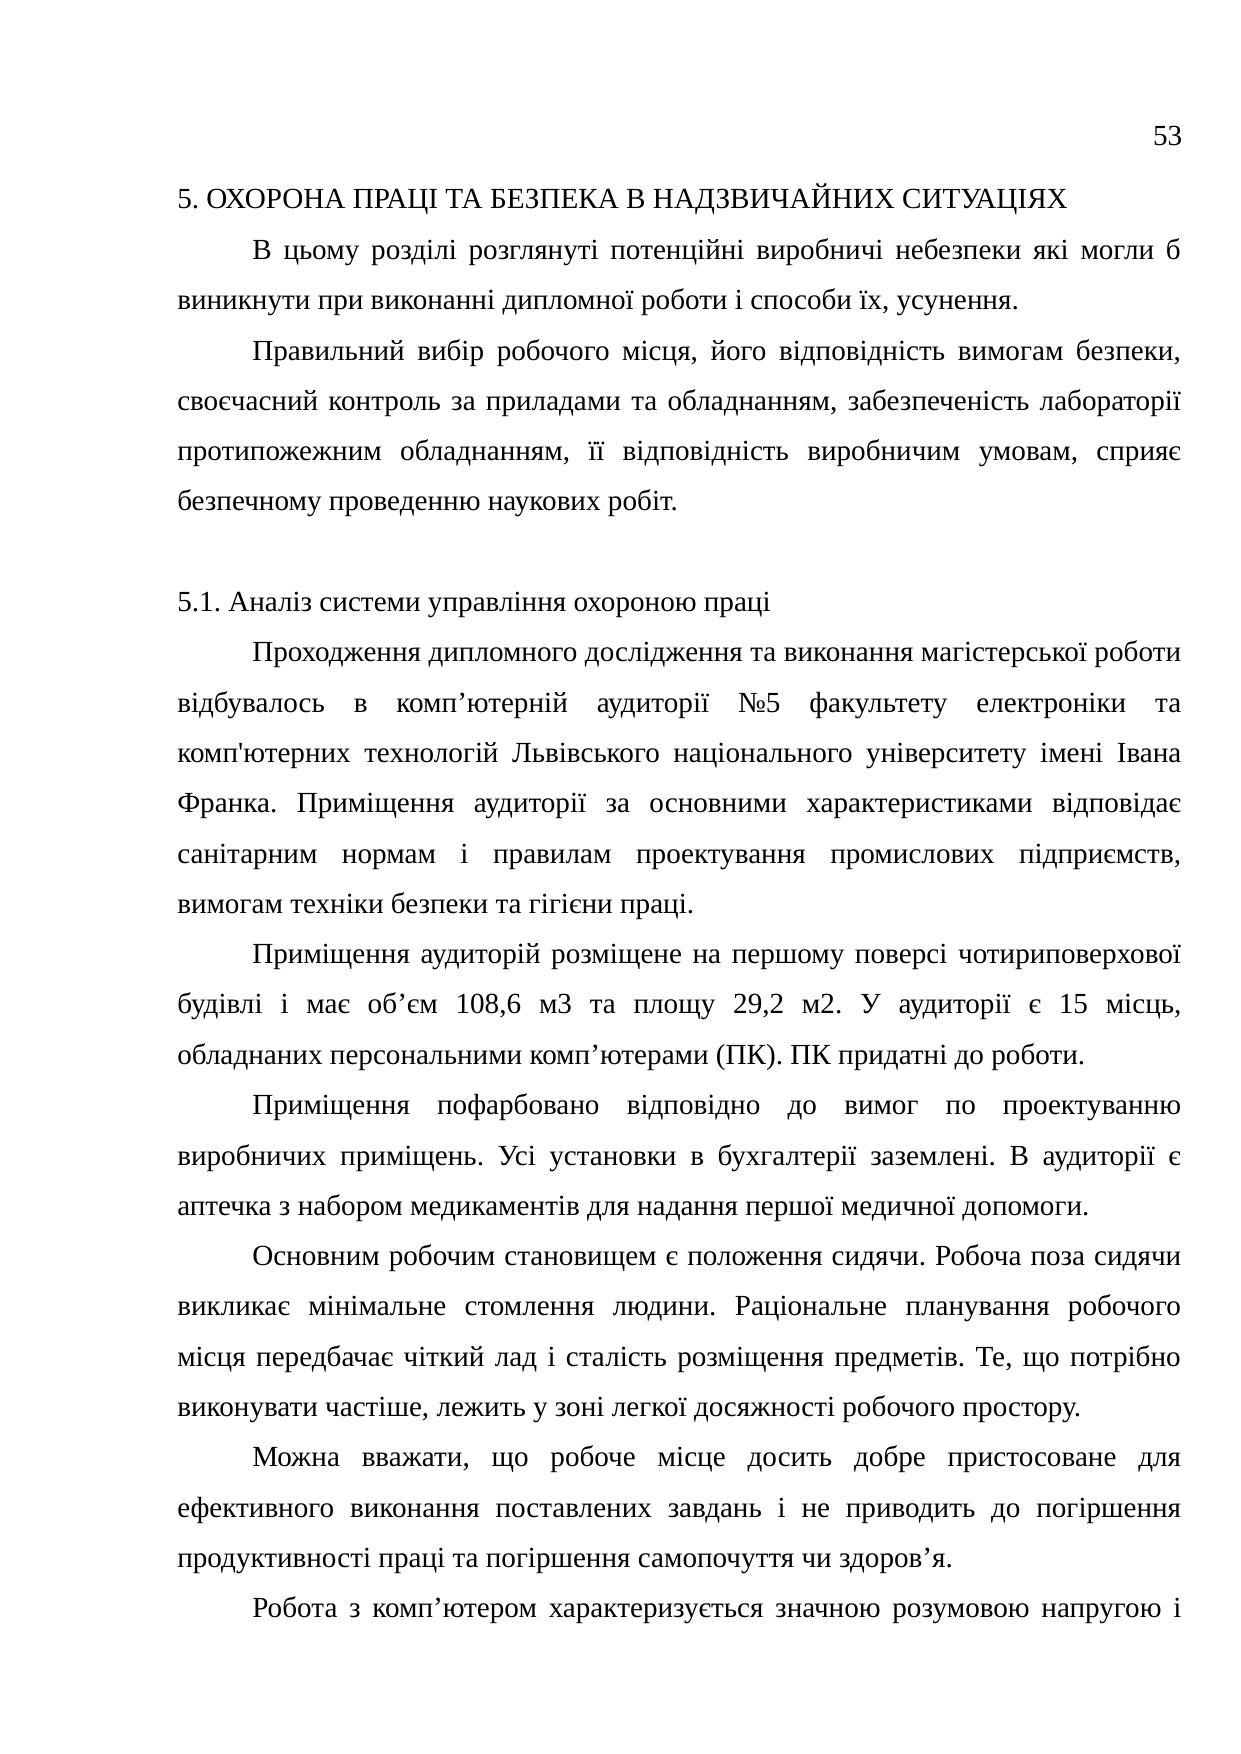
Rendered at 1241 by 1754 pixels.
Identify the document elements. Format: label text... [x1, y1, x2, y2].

text Основним робочим становищем є положення сидячи. Робоча поза сидячи викликає мінімальне стомлення людини. Раціональне планування робочого місця передбачає чіткий лад і сталість розміщення предметів. Те, що потрібно виконувати частіше, лежить у зоні легкої досяжності робочого простору. [177, 1238, 1182, 1423]
text В цьому розділі розглянуті потенційні виробничі небезпеки які могли б виникнути при виконанні дипломної роботи і способи їх, усунення. [177, 232, 1182, 316]
text Проходження дипломного дослідження та виконання магістерської роботи відбувалось в комп’ютерній аудиторії №5 факультету електроніки та комп'ютерних технологій Львівського національного університету імені Івана Франка. Приміщення аудиторії за основними характеристиками відповідає санітарним нормам і правилам проектування промислових підприємств, вимогам техніки безпеки та гігієни праці. [177, 634, 1182, 919]
text 5. ОХОРОНА ПРАЦІ ТА БЕЗПЕКА В НАДЗВИЧАЙНИХ СИТУАЦІЯХ [177, 182, 1182, 215]
text 5.1. Аналіз системи управління охороною праці [177, 584, 1182, 618]
text Правильний вибір робочого місця, його відповідність вимогам безпеки, своєчасний контроль за приладами та обладнанням, забезпеченість лабораторії протипожежним обладнанням, її відповідність виробничим умовам, сприяє безпечному проведенню наукових робіт. [177, 333, 1182, 517]
text Можна вважати, що робоче місце досить добре пристосоване для ефективного виконання поставлених завдань і не приводить до погіршення продуктивності праці та погіршення самопочуття чи здоров’я. [177, 1439, 1182, 1574]
text Робота з комп’ютером характеризується значною розумовою напругою і [177, 1590, 1182, 1624]
text Приміщення аудиторій розміщене на першому поверсі чотириповерхової будівлі і має об’єм 108,6 м3 та площу 29,2 м2. У аудиторії є 15 місць, обладнаних персональними комп’ютерами (ПК). ПК придатні до роботи. [177, 936, 1182, 1071]
text Приміщення пофарбовано відповідно до вимог по проектуванню виробничих приміщень. Усі установки в бухгалтерії заземлені. В аудиторії є аптечка з набором медикаментів для надання першої медичної допомоги. [177, 1087, 1182, 1221]
